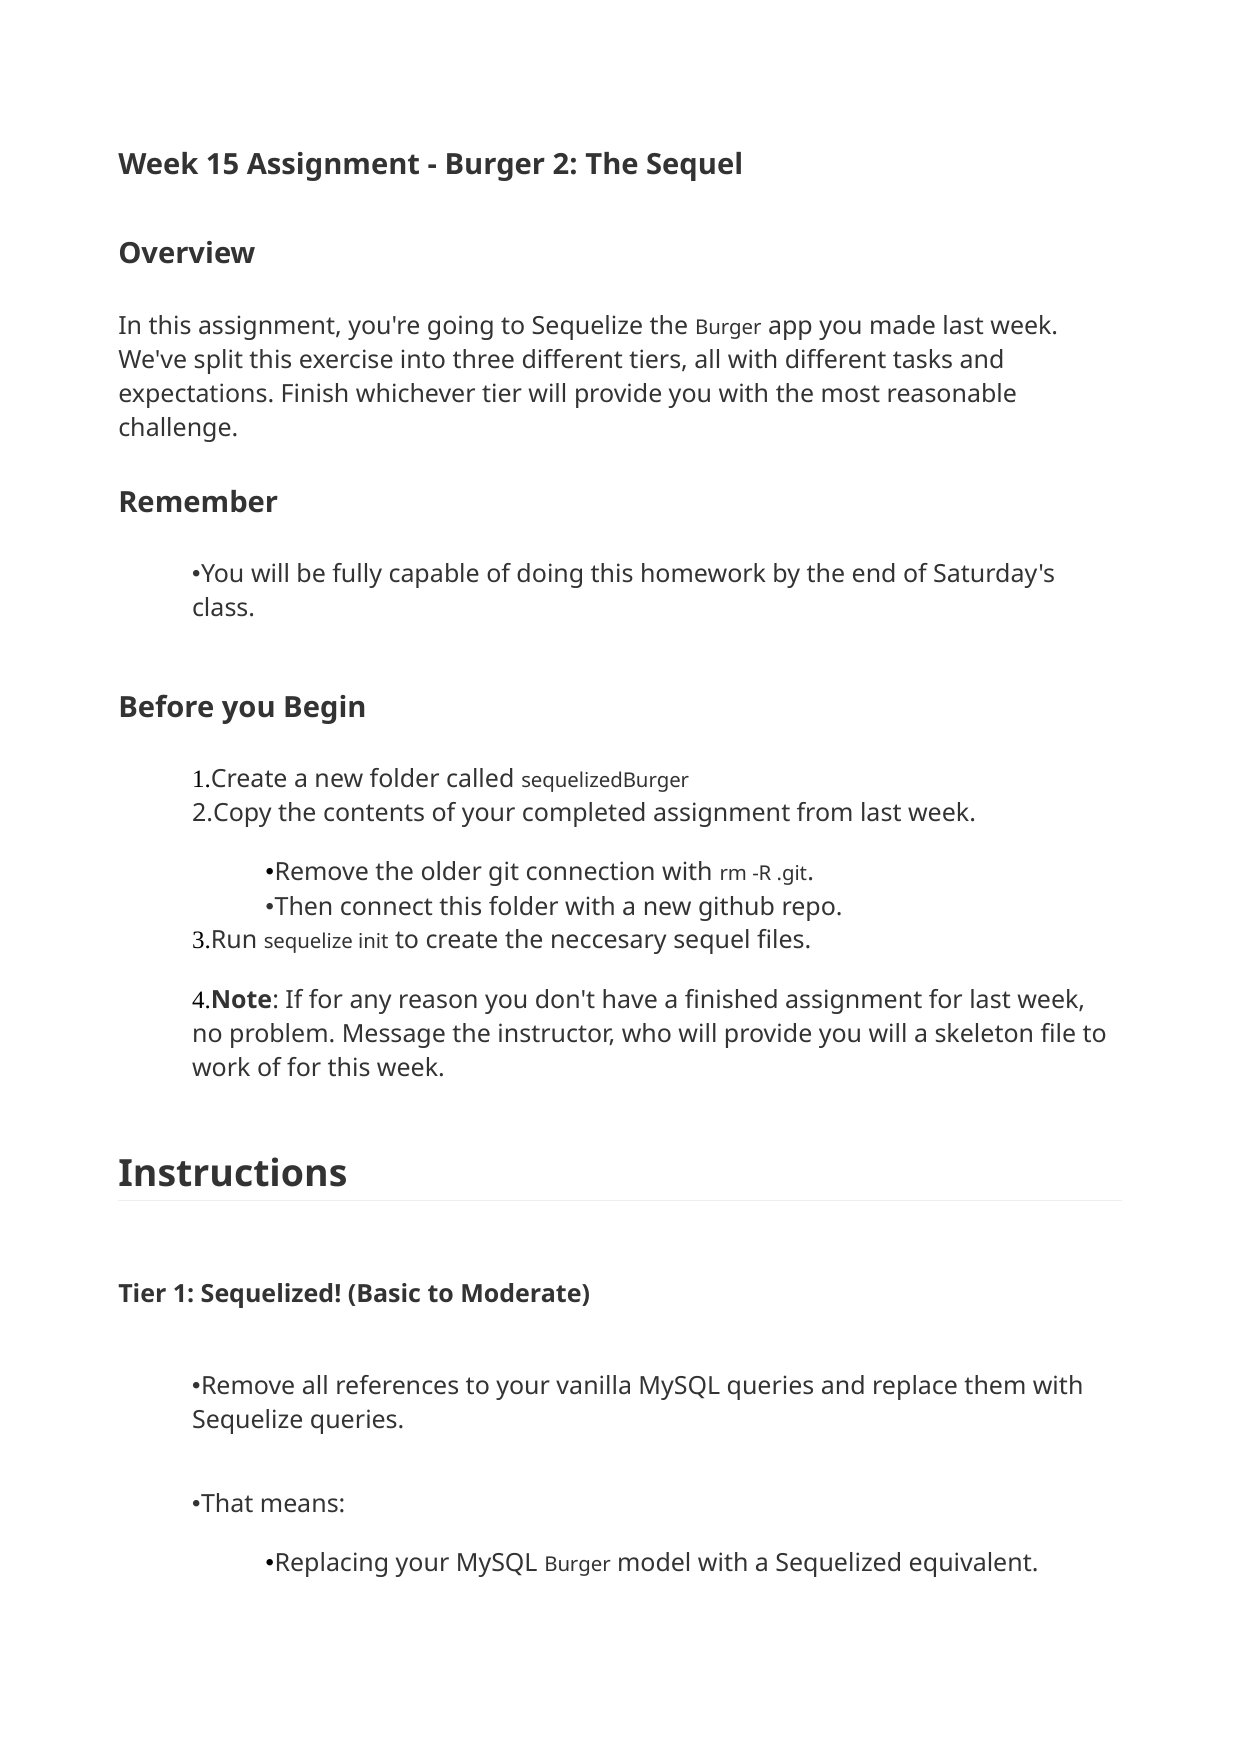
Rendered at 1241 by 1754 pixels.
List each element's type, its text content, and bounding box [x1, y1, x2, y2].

list Note: If for any reason you don't have a finished assignment for last week, no problem. Message the instructor, who will provide you will a skeleton file to work of for this week. [118, 981, 1122, 1083]
list Run sequelize init to create the neccesary sequel files. [118, 922, 1122, 956]
list Create a new folder called sequelizedBurger [118, 761, 1122, 795]
subtitle Before you Begin [118, 686, 1122, 726]
list You will be fully capable of doing this homework by the end of Saturday's class. [118, 556, 1122, 624]
subtitle Week 15 Assignment - Burger 2: The Sequel [118, 143, 1122, 183]
subtitle Tier 1: Sequelized! (Basic to Moderate) [118, 1275, 1122, 1309]
text In this assignment, you're going to Sequelize the Burger app you made last week. We've split this exercise into three different tiers, all with different tasks and expectations. Finish whichever tier will provide you with the most reasonable challenge. [118, 307, 1122, 444]
list Then connect this folder with a new github repo. [118, 888, 1122, 922]
subtitle Instructions [118, 1146, 1122, 1200]
list That means: [118, 1486, 1122, 1520]
list Copy the contents of your completed assignment from last week. [118, 795, 1122, 829]
subtitle Overview [118, 233, 1122, 272]
list Replacing your MySQL Burger model with a Sequelized equivalent. [118, 1545, 1122, 1579]
list Remove all references to your vanilla MySQL queries and replace them with Sequelize queries. [118, 1368, 1122, 1436]
list Remove the older git connection with rm -R .git. [118, 854, 1122, 888]
subtitle Remember [118, 481, 1122, 521]
